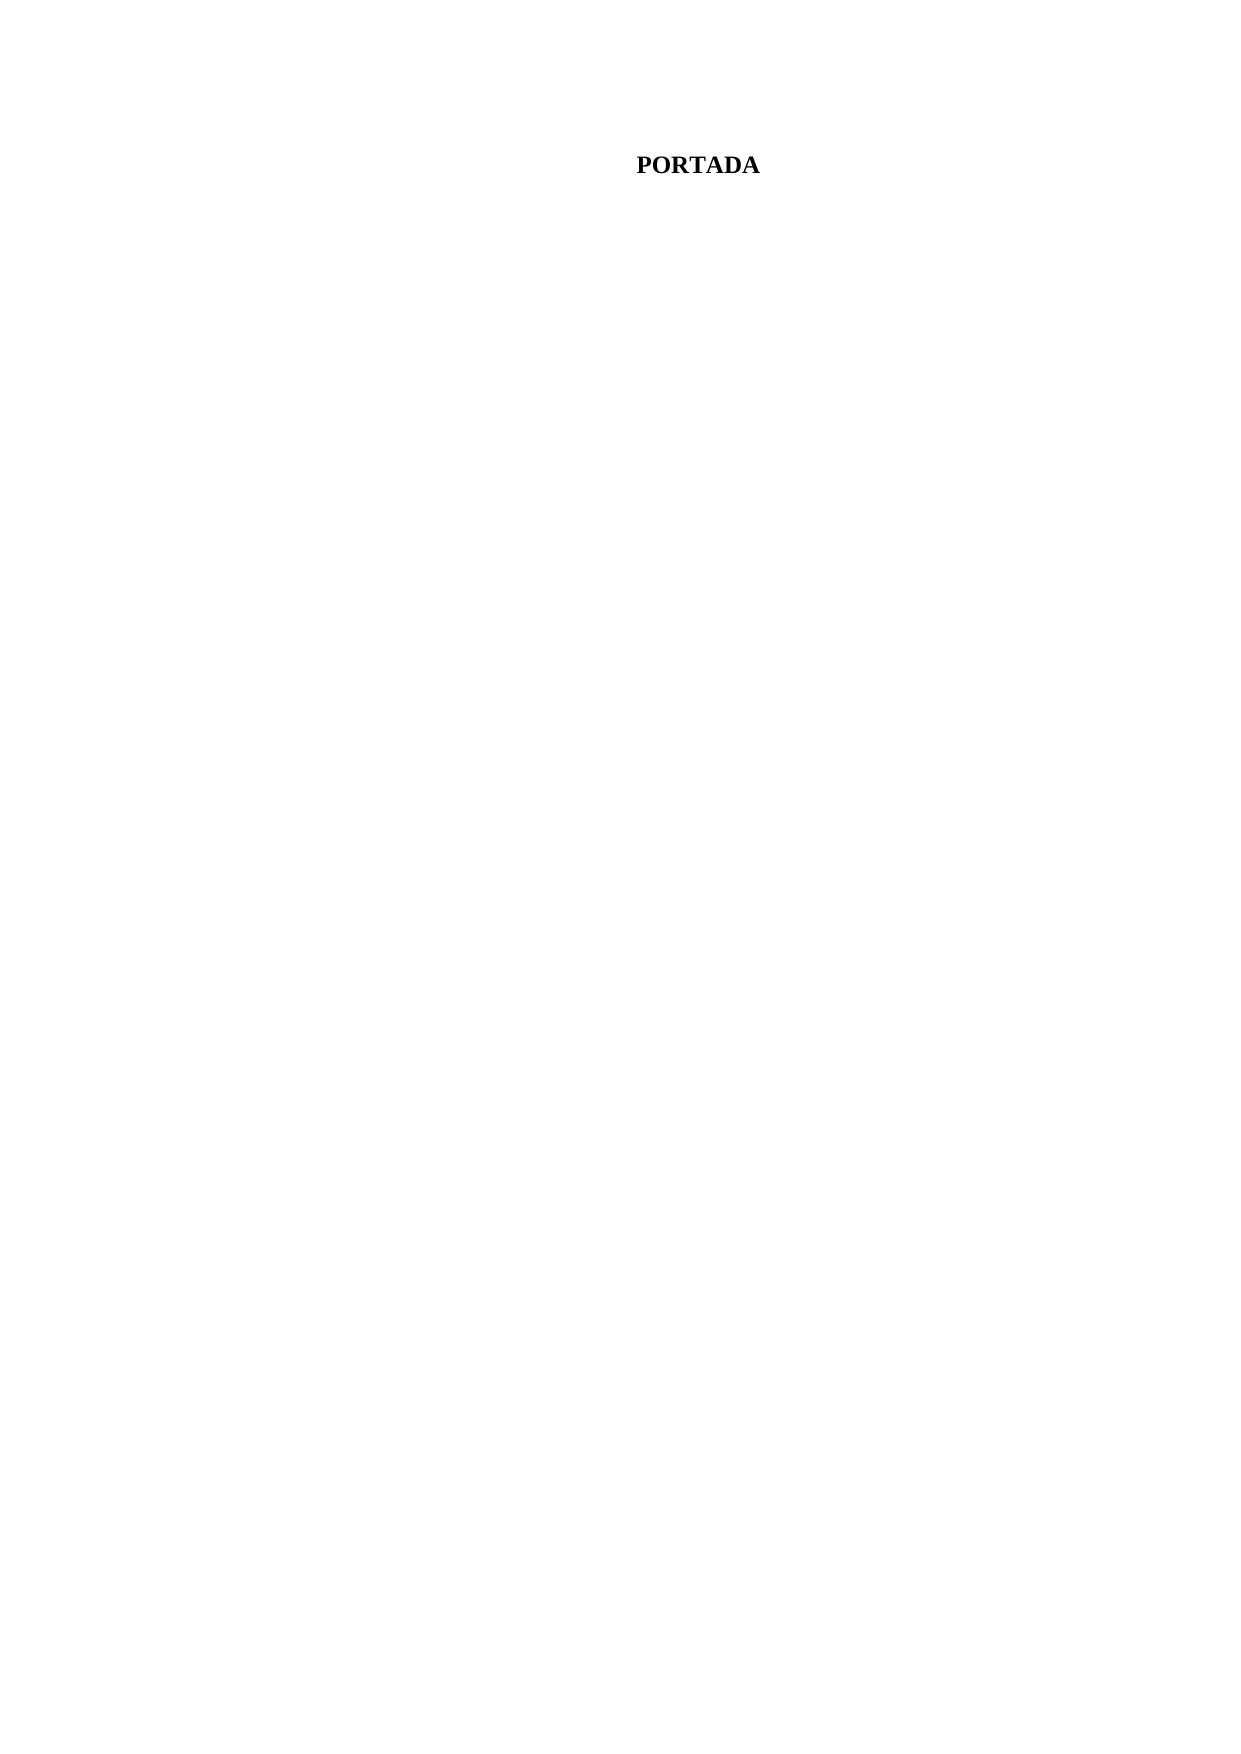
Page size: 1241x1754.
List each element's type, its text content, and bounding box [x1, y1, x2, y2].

text PORTADA [225, 150, 630, 179]
text PORTADA [760, 150, 1090, 179]
